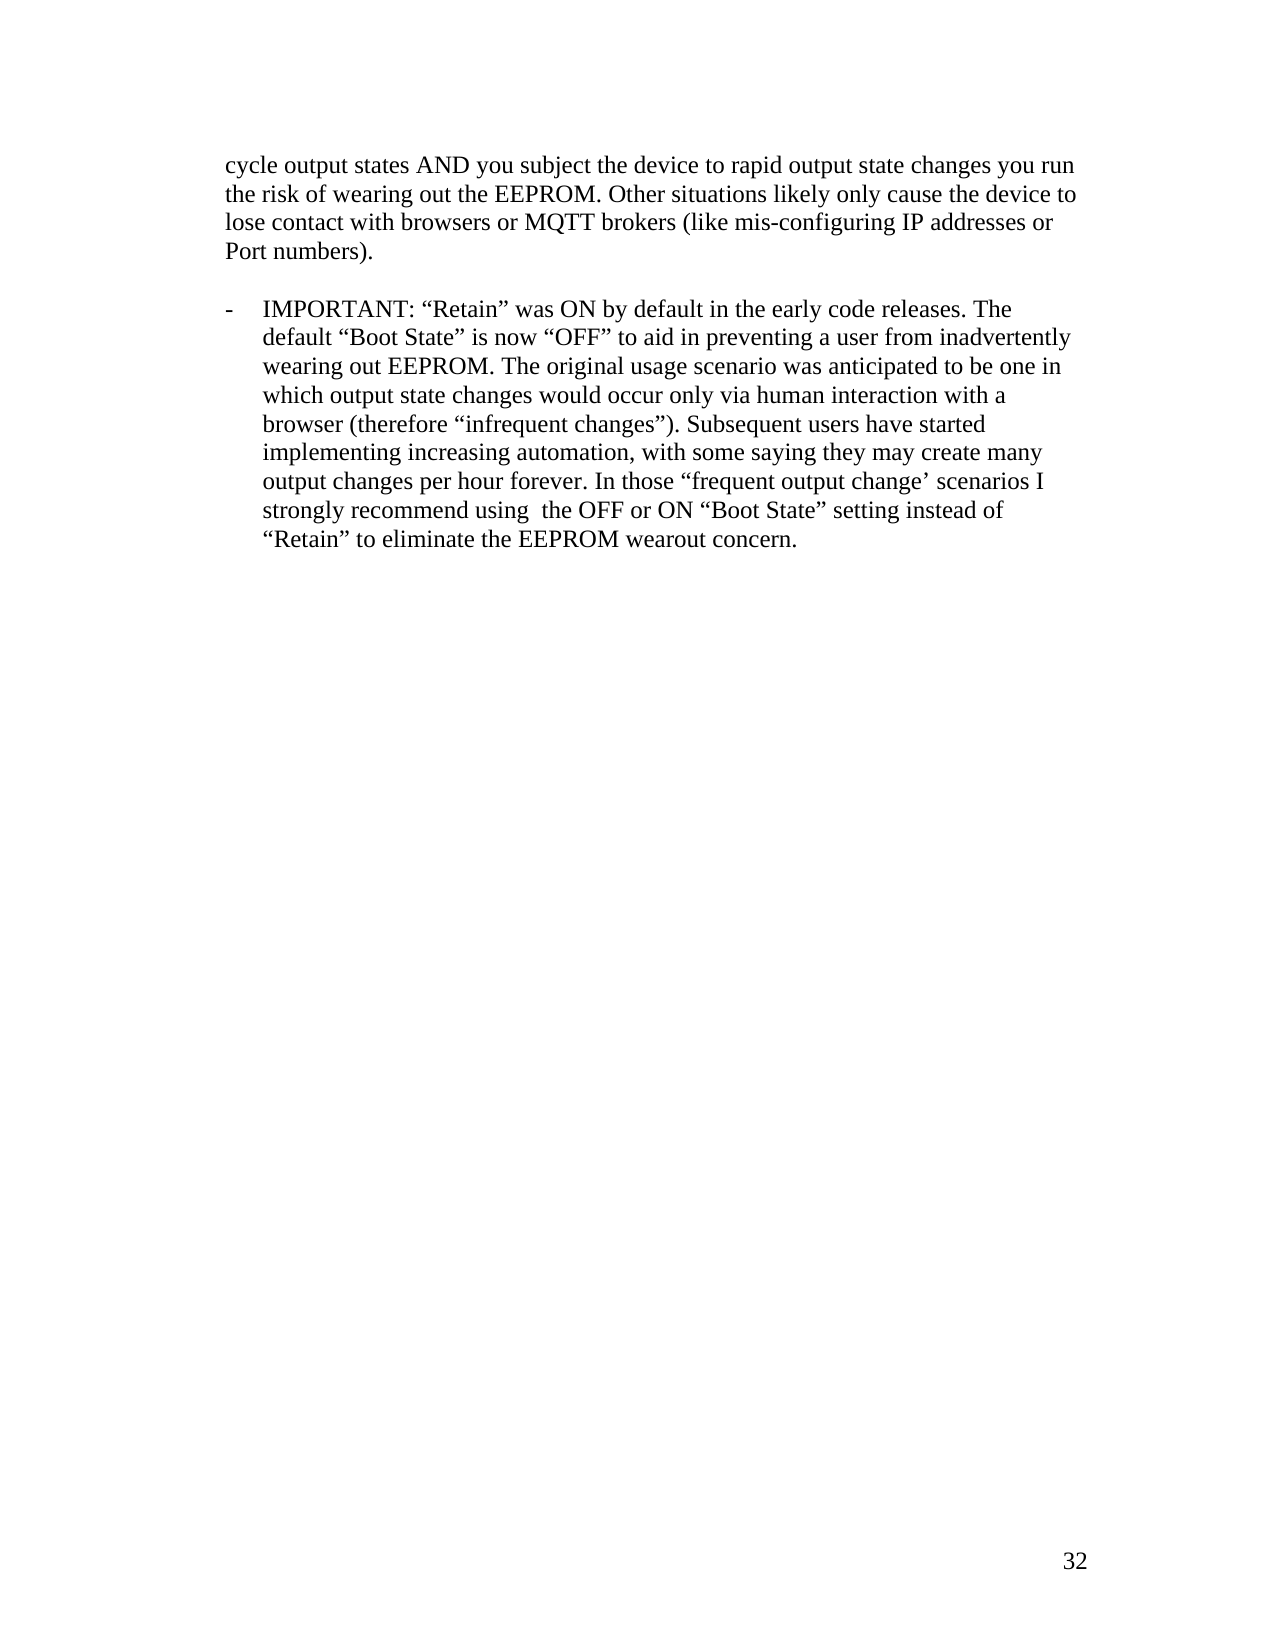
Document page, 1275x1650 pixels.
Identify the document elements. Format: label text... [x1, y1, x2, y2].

text cycle output states AND you subject the device to rapid output state changes you run the risk of wearing out the EEPROM. Other situations likely only cause the device to lose contact with browsers or MQTT brokers (like mis-configuring IP addresses or Port numbers). [225, 150, 1087, 265]
list IMPORTANT: “Retain” was ON by default in the early code releases. The default “Boot State” is now “OFF” to aid in preventing a user from inadvertently wearing out EEPROM. The original usage scenario was anticipated to be one in which output state changes would occur only via human interaction with a browser (therefore “infrequent changes”). Subsequent users have started implementing increasing automation, with some saying they may create many output changes per hour forever. In those “frequent output change’ scenarios I strongly recommend using the OFF or ON “Boot State” setting instead of “Retain” to eliminate the EEPROM wearout concern. [225, 294, 1087, 552]
